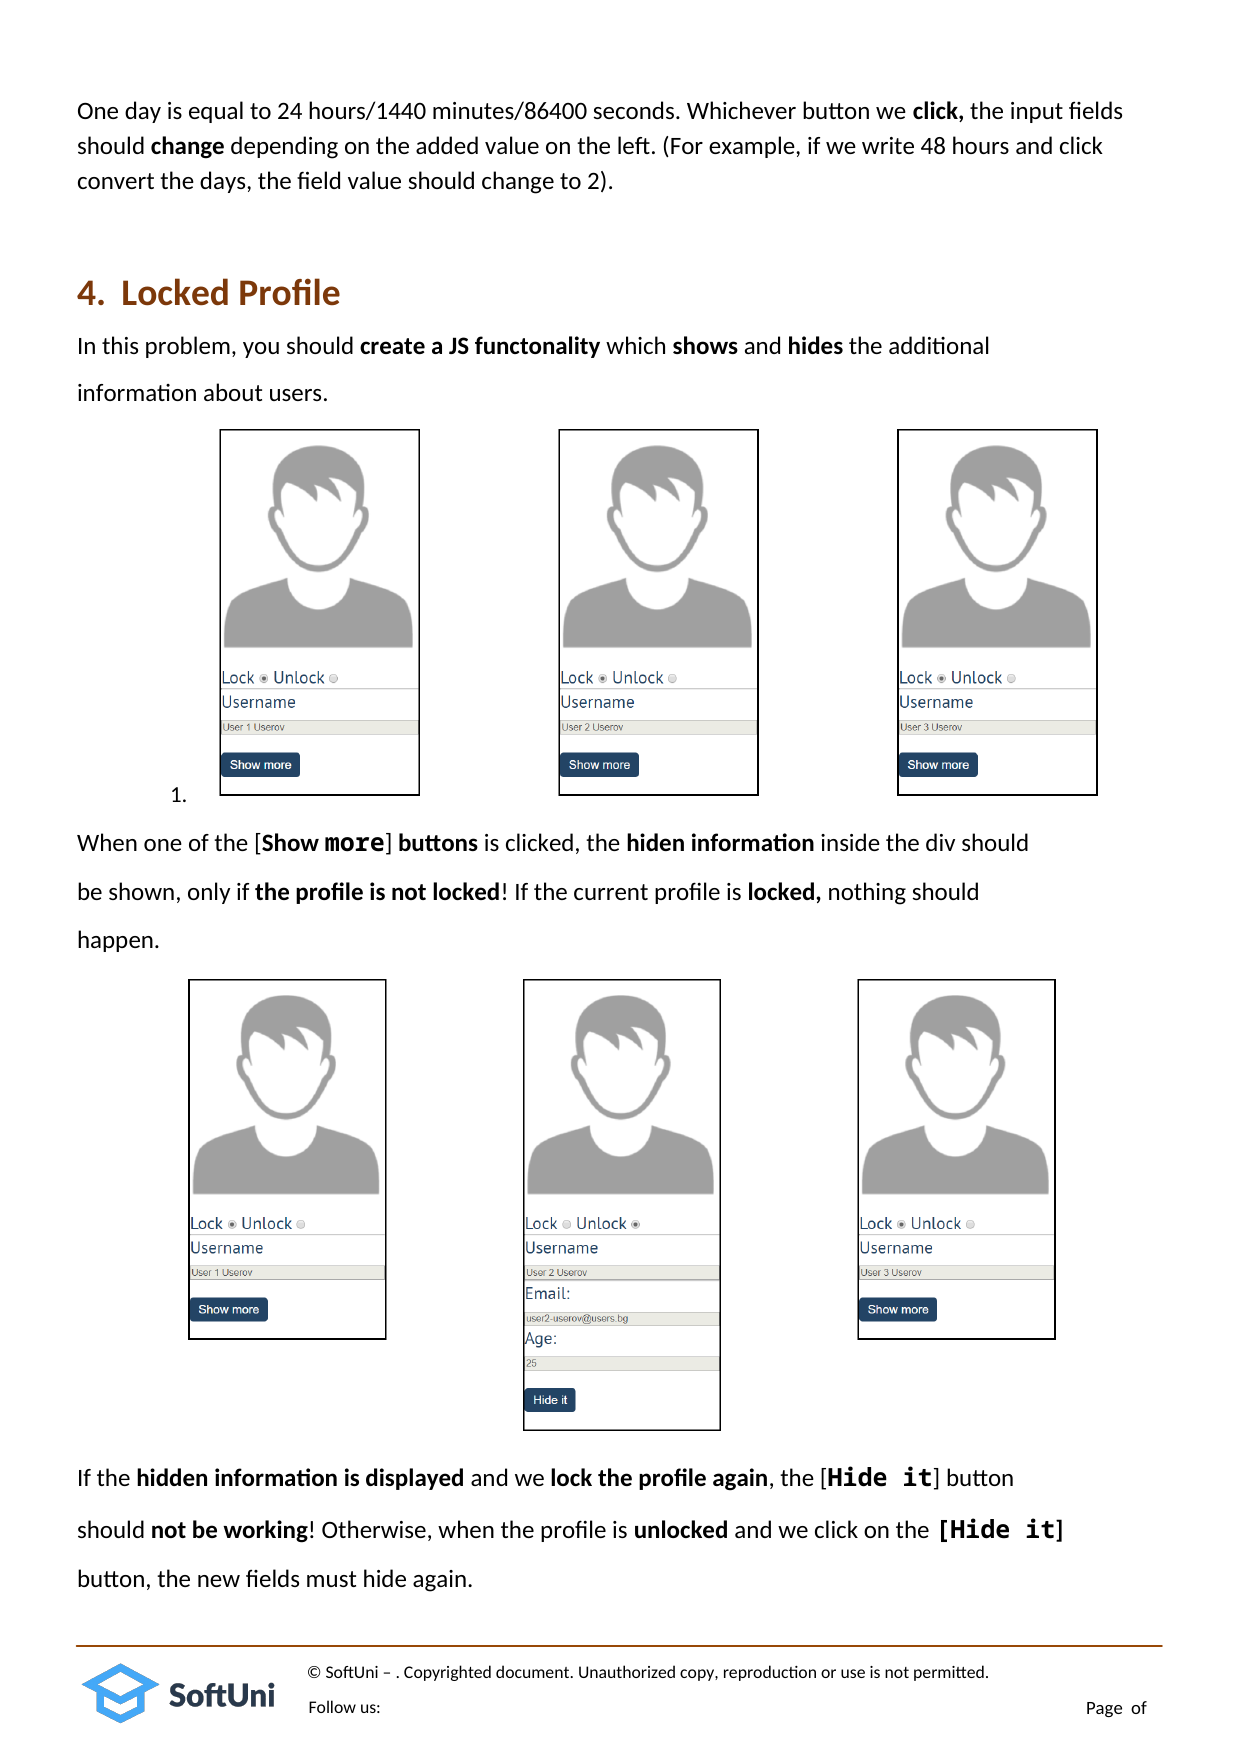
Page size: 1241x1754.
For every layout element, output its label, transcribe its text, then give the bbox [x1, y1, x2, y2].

text When one of the [Show more] buttons is clicked, the hiden information inside the div should [77, 825, 1163, 859]
subtitle Locked Profile [77, 269, 1163, 314]
text button, the new fields must hide again. [77, 1563, 1163, 1594]
text One day is equal to 24 hours/1440 minutes/86400 seconds. Whichever button we click, the input fields should change depending on the added value on the left. (For example, if we write 48 hours and click convert the days, the field value should change to 2). [77, 95, 1163, 196]
text If the hidden information is displayed and we lock the profile again, the [Hide it] button [77, 1460, 1163, 1494]
picture [207, 424, 1108, 803]
text happen. [77, 924, 1163, 954]
picture [75, 1658, 281, 1729]
text In this problem, you should create a JS functonality which shows and hides the additional [77, 330, 1163, 360]
text information about users. [77, 377, 1163, 408]
text should not be working! Otherwise, when the profile is unlocked and we click on the [Hide it] [77, 1512, 1163, 1546]
text be shown, only if the profile is not locked! If the current profile is locked, nothing should [77, 876, 1163, 907]
picture [177, 971, 1063, 1444]
